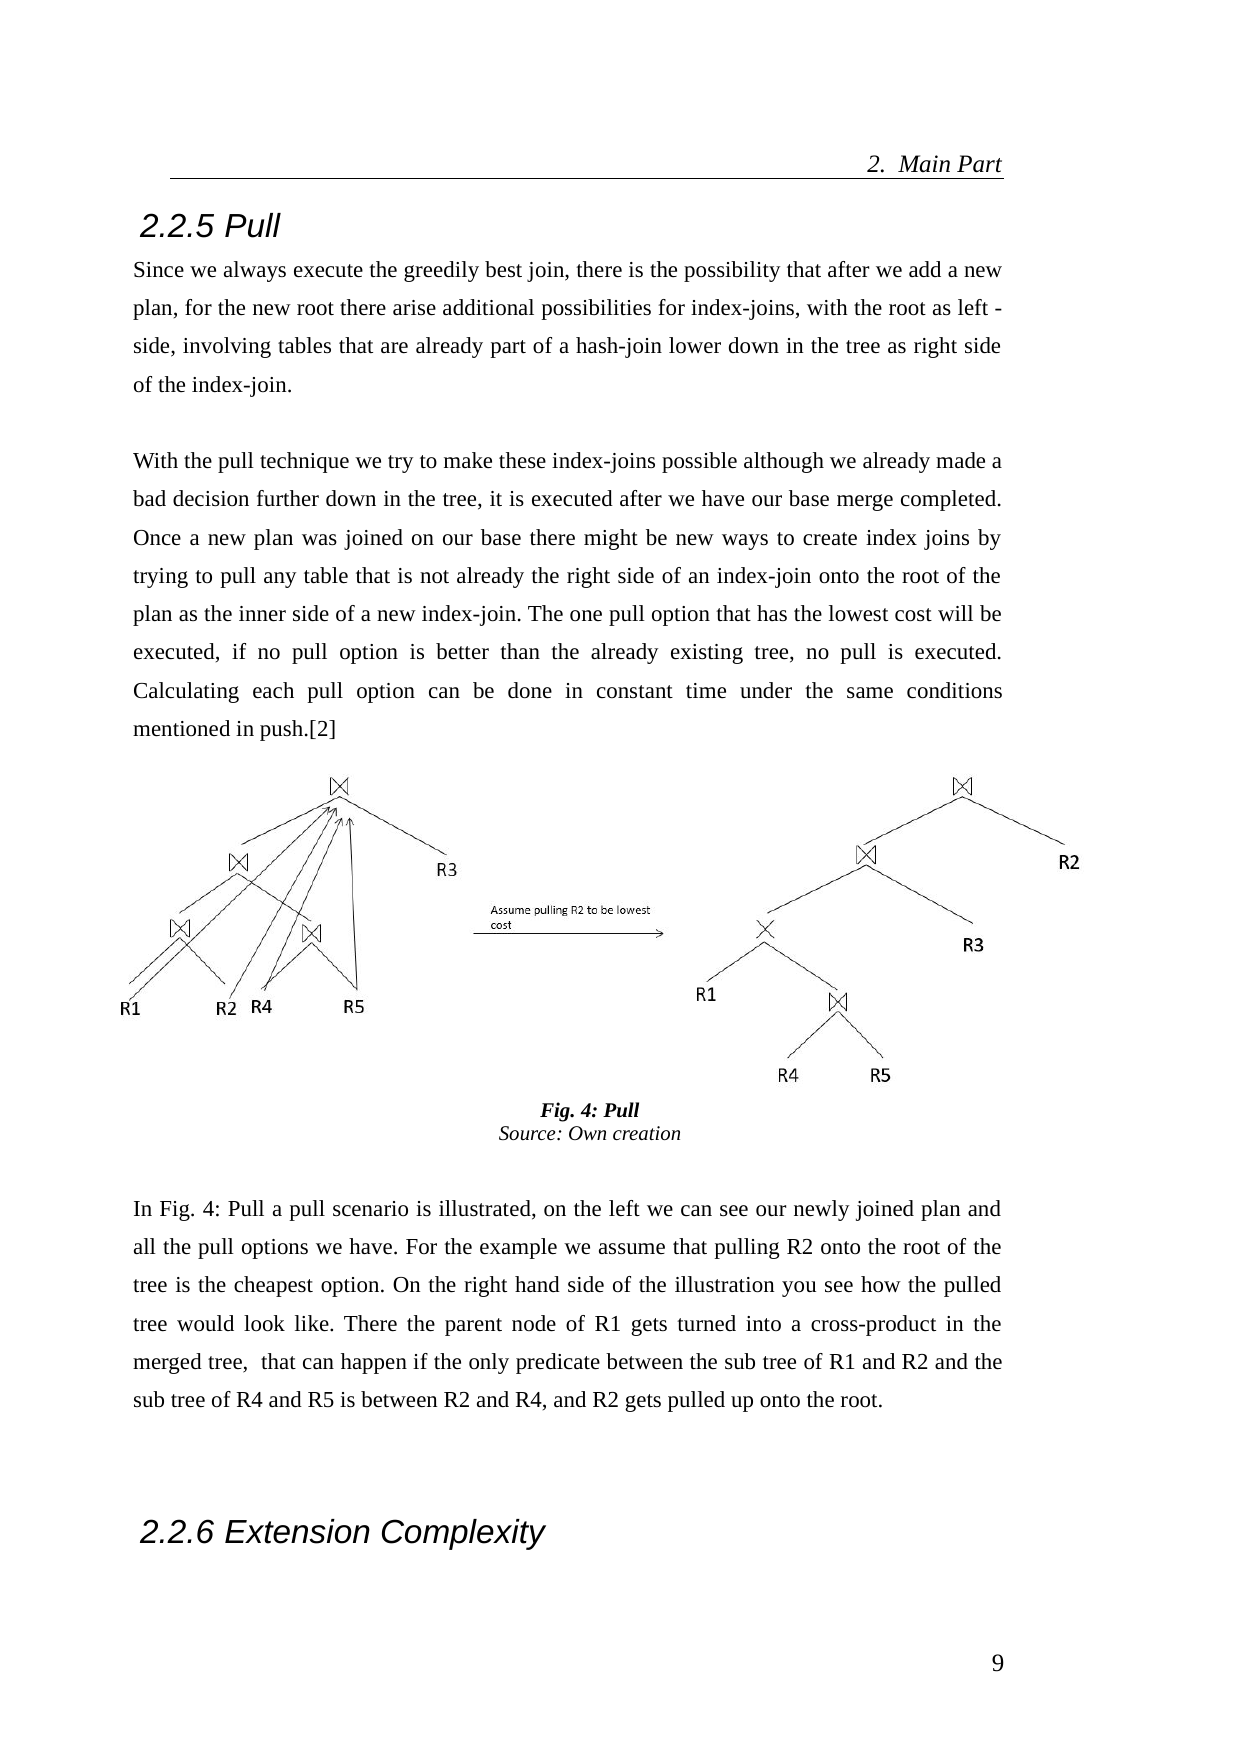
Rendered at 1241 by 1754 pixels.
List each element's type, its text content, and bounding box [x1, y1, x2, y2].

text With the pull technique we try to make these index-joins possible although we already made a bad decision further down in the tree, it is executed after we have our base merge completed. Once a new plan was joined on our base there might be new ways to create index joins by trying to pull any table that is not already the right side of an index-join onto the root of the plan as the inner side of a new index-join. The one pull option that has the lowest cost will be executed, if no pull option is better than the already existing tree, no pull is executed. Calculating each pull option can be done in constant time under the same conditions mentioned in push.[2] [133, 448, 1004, 741]
text Fig. 4: Pull [48, 754, 1133, 1122]
text Source: Own creation [48, 1122, 1133, 1145]
subtitle Pull [140, 207, 1004, 244]
picture [114, 753, 1100, 1099]
subtitle Extension Complexity [140, 1514, 1004, 1551]
text In Fig. 4: Pull a pull scenario is illustrated, on the left we can see our newly joined plan and all the pull options we have. For the example we assume that pulling R2 onto the root of the tree is the cheapest option. On the right hand side of the illustration you see how the pulled tree would look like. There the parent node of R1 gets turned into a cross-product in the merged tree, that can happen if the only predicate between the sub tree of R1 and R2 and the sub tree of R4 and R5 is between R2 and R4, and R2 gets pulled up onto the root. [133, 1196, 1004, 1412]
text Since we always execute the greedily best join, there is the possibility that after we add a new plan, for the new root there arise additional possibilities for index-joins, with the root as left -side, involving tables that are already part of a hash-join lower down in the tree as right side of the index-join. [133, 257, 1004, 397]
